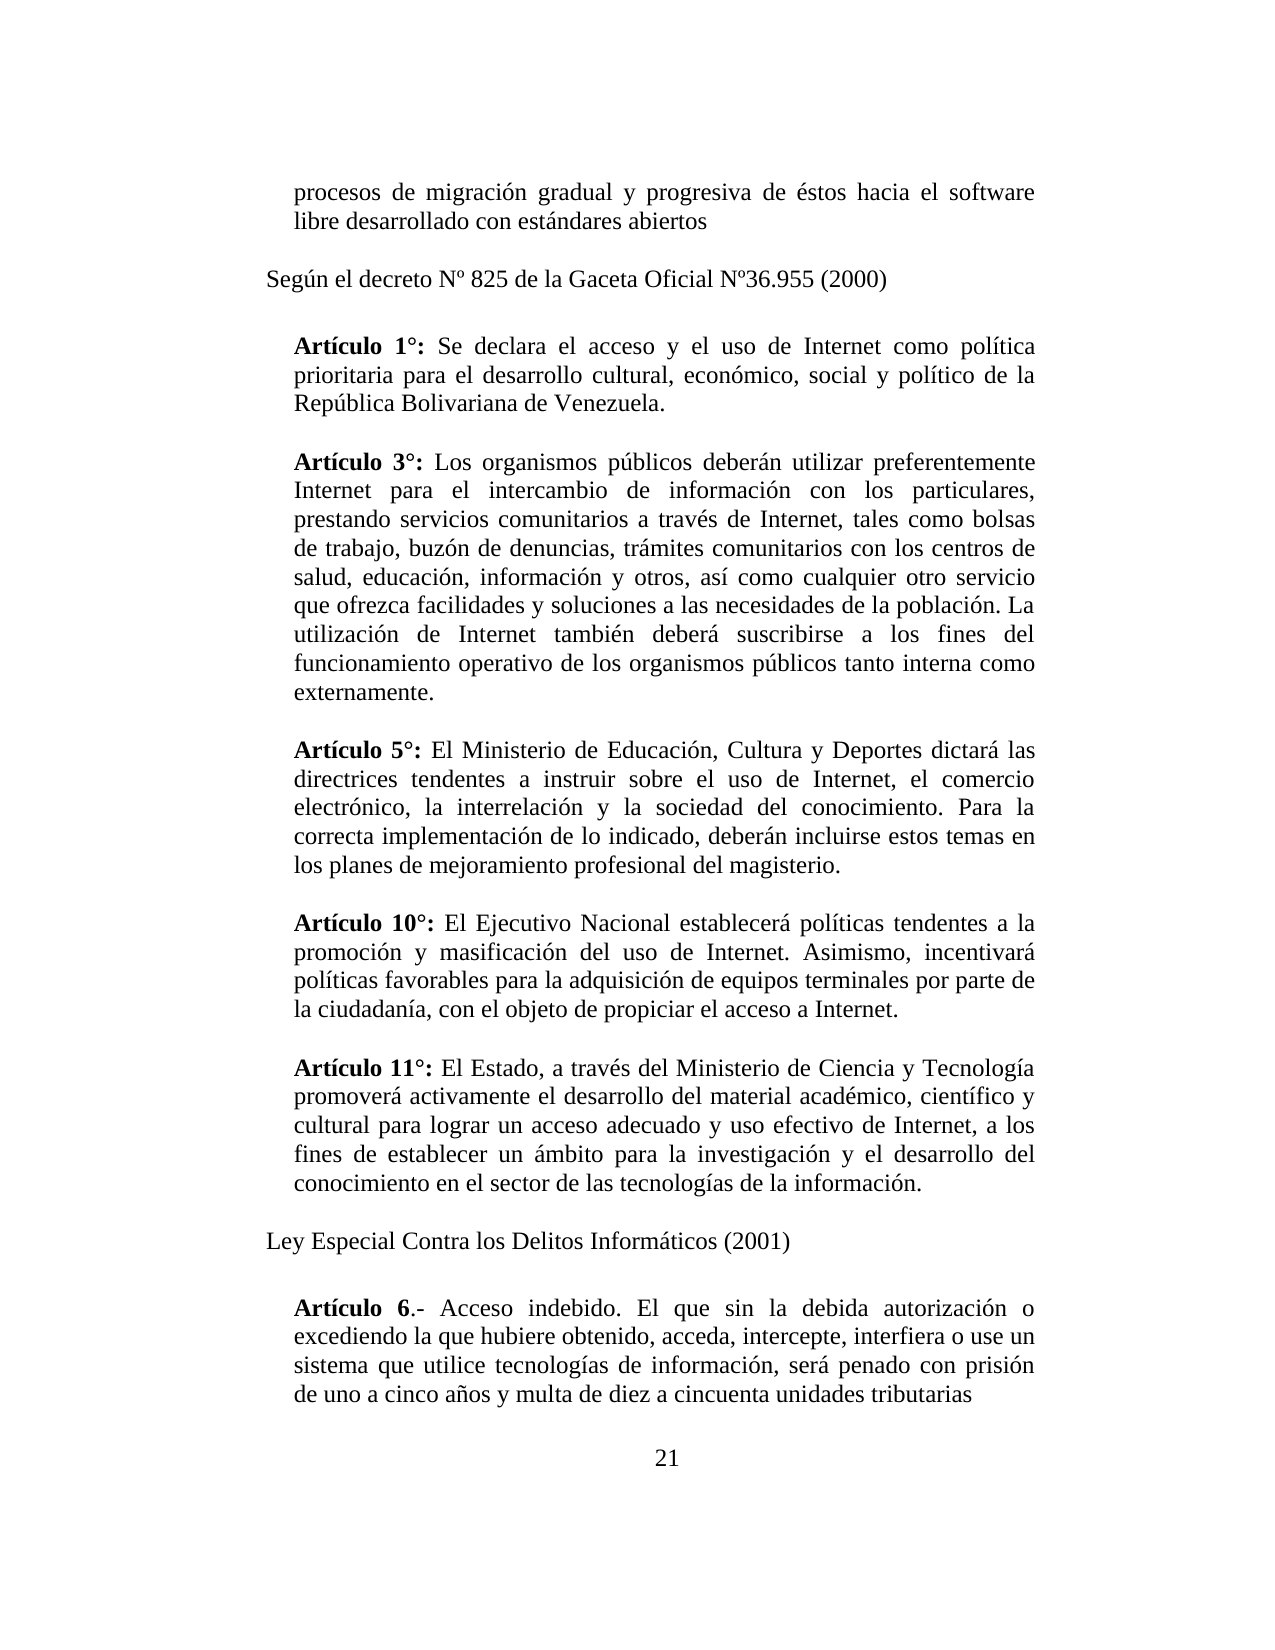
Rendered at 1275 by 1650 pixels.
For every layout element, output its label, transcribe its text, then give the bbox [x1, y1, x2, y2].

text Artículo 11°: El Estado, a través del Ministerio de Ciencia y Tecnología promoverá activamente el desarrollo del material académico, científico y cultural para lograr un acceso adecuado y uso efectivo de Internet, a los fines de establecer un ámbito para la investigación y el desarrollo del conocimiento en el sector de las tecnologías de la información. [293, 1053, 1036, 1196]
text Artículo 1°: Se declara el acceso y el uso de Internet como política prioritaria para el desarrollo cultural, económico, social y político de la República Bolivariana de Venezuela. [293, 331, 1036, 417]
text Artículo 10°: El Ejecutivo Nacional establecerá políticas tendentes a la promoción y masificación del uso de Internet. Asimismo, incentivará políticas favorables para la adquisición de equipos terminales por parte de la ciudadanía, con el objeto de propiciar el acceso a Internet. [293, 908, 1036, 1023]
text Según el decreto Nº 825 de la Gaceta Oficial Nº36.955 (2000) [236, 264, 1098, 293]
text Artículo 5°: El Ministerio de Educación, Cultura y Deportes dictará las directrices tendentes a instruir sobre el uso de Internet, el comercio electrónico, la interrelación y la sociedad del conocimiento. Para la correcta implementación de lo indicado, deberán incluirse estos temas en los planes de mejoramiento profesional del magisterio. [293, 735, 1036, 879]
text procesos de migración gradual y progresiva de éstos hacia el software libre desarrollado con estándares abiertos [293, 177, 1036, 235]
text Ley Especial Contra los Delitos Informáticos (2001) [236, 1226, 1098, 1254]
text Artículo 6.- Acceso indebido. El que sin la debida autorización o excediendo la que hubiere obtenido, acceda, intercepte, interfiera o use un sistema que utilice tecnologías de información, será penado con prisión de uno a cinco años y multa de diez a cincuenta unidades tributarias [293, 1293, 1036, 1408]
text Artículo 3°: Los organismos públicos deberán utilizar preferentemente Internet para el intercambio de información con los particulares, prestando servicios comunitarios a través de Internet, tales como bolsas de trabajo, buzón de denuncias, trámites comunitarios con los centros de salud, educación, información y otros, así como cualquier otro servicio que ofrezca facilidades y soluciones a las necesidades de la población. La utilización de Internet también deberá suscribirse a los fines del funcionamiento operativo de los organismos públicos tanto interna como externamente. [293, 447, 1036, 705]
